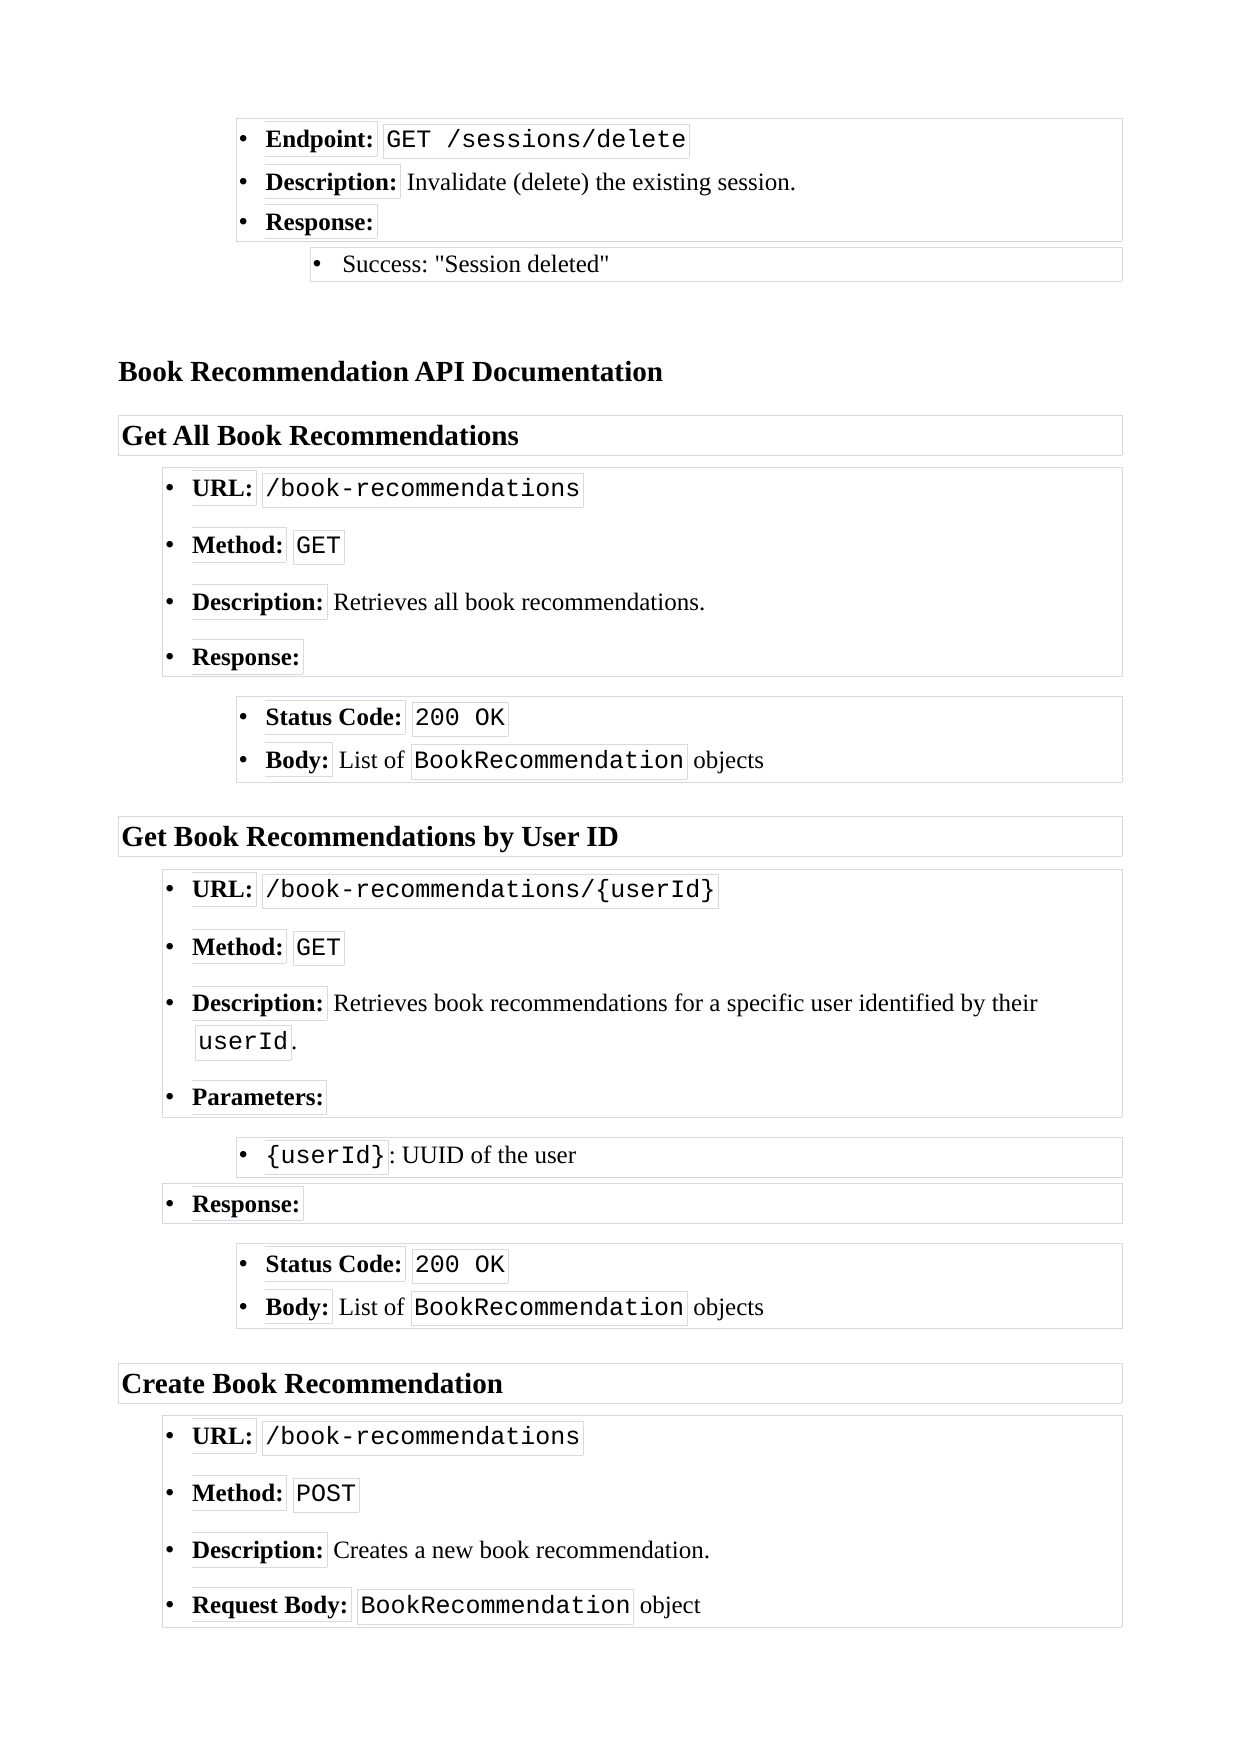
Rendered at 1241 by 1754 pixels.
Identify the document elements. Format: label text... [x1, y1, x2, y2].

list URL: /book-recommendations/{userId} [163, 870, 1122, 908]
list Request Body: BookRecommendation object [163, 1584, 1122, 1627]
list Method: GET [163, 926, 1122, 965]
subtitle Get All Book Recommendations [119, 416, 1122, 455]
list Success: "Session deleted" [311, 248, 1122, 281]
subtitle Get Book Recommendations by User ID [119, 817, 1122, 856]
list {userId}: UUID of the user [237, 1138, 1122, 1177]
list Body: List of BookRecommendation objects [237, 1286, 1122, 1328]
list Description: Retrieves all book recommendations. [163, 581, 1122, 619]
list Response: [163, 1184, 1122, 1223]
list Description: Creates a new book recommendation. [163, 1529, 1122, 1567]
list Status Code: 200 OK [237, 697, 1122, 736]
list Method: GET [163, 524, 1122, 564]
list Method: POST [163, 1472, 1122, 1512]
list Response: [237, 201, 1122, 241]
list Response: [163, 636, 1122, 676]
list Body: List of BookRecommendation objects [237, 739, 1122, 782]
subtitle Book Recommendation API Documentation [118, 354, 1122, 388]
list URL: /book-recommendations [163, 1416, 1122, 1455]
list Parameters: [163, 1076, 1122, 1117]
list Description: Retrieves book recommendations for a specific user identified by their userId. [163, 982, 1122, 1060]
subtitle Create Book Recommendation [119, 1364, 1122, 1403]
list URL: /book-recommendations [163, 468, 1122, 507]
list Status Code: 200 OK [237, 1244, 1122, 1283]
list Endpoint: GET /sessions/delete [237, 119, 1122, 158]
list Description: Invalidate (delete) the existing session. [237, 161, 1122, 198]
